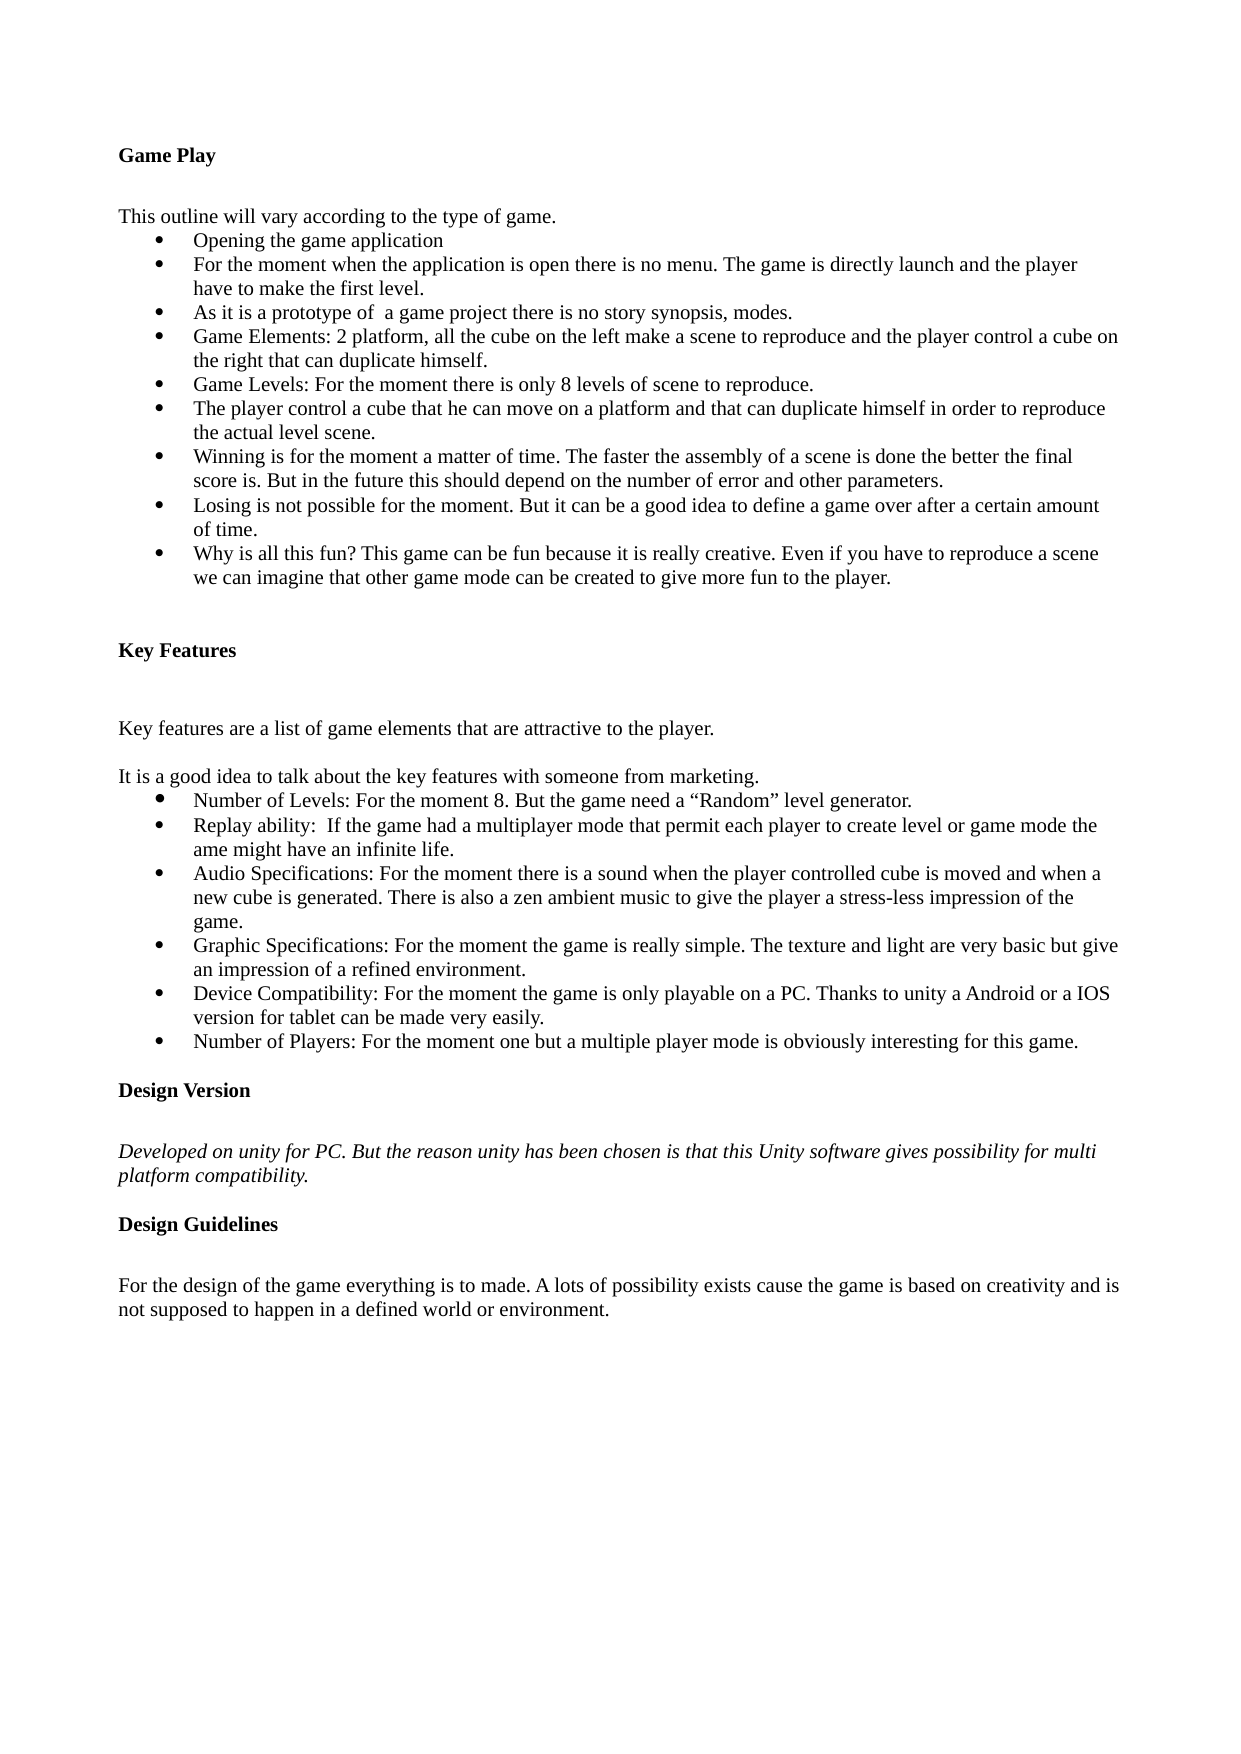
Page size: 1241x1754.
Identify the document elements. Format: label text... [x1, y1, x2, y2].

text This outline will vary according to the type of game. [118, 204, 1122, 228]
list For the moment when the application is open there is no menu. The game is directly launch and the player have to make the first level. [156, 252, 1122, 300]
list As it is a prototype of a game project there is no story synopsis, modes. [156, 300, 1122, 324]
list Graphic Specifications: For the moment the game is really simple. The texture and light are very basic but give an impression of a refined environment. [156, 933, 1122, 981]
list The player control a cube that he can move on a platform and that can duplicate himself in order to reproduce the actual level scene. [156, 396, 1122, 444]
text It is a good idea to talk about the key features with someone from marketing. [118, 764, 1122, 788]
list Replay ability: If the game had a multiplayer mode that permit each player to create level or game mode the ame might have an infinite life. [156, 813, 1122, 861]
list Opening the game application [156, 228, 1122, 252]
list Game Elements: 2 platform, all the cube on the left make a scene to reproduce and the player control a cube on the right that can duplicate himself. [156, 324, 1122, 372]
list Device Compatibility: For the moment the game is only playable on a PC. Thanks to unity a Android or a IOS version for tablet can be made very easily. [156, 981, 1122, 1029]
list Game Levels: For the moment there is only 8 levels of scene to reproduce. [156, 372, 1122, 396]
subtitle Key Features [118, 638, 1122, 662]
text Key features are a list of game elements that are attractive to the player. [118, 716, 1122, 740]
subtitle Design Version [118, 1078, 1122, 1102]
list Winning is for the moment a matter of time. The faster the assembly of a scene is done the better the final score is. But in the future this should depend on the number of error and other parameters. [156, 444, 1122, 492]
list Audio Specifications: For the moment there is a sound when the player controlled cube is moved and when a new cube is generated. There is also a zen ambient music to give the player a stress-less impression of the game. [156, 861, 1122, 933]
subtitle Design Guidelines [118, 1212, 1122, 1236]
list Losing is not possible for the moment. But it can be a good idea to define a game over after a certain amount of time. [156, 492, 1122, 541]
subtitle Game Play [118, 143, 1122, 167]
list Number of Levels: For the moment 8. But the game need a “Random” level generator. [156, 788, 1122, 813]
list Number of Players: For the moment one but a multiple player mode is obviously interesting for this game. [156, 1029, 1122, 1053]
text For the design of the game everything is to made. A lots of possibility exists cause the game is based on creativity and is not supposed to happen in a defined world or environment. [118, 1273, 1122, 1321]
list Why is all this fun? This game can be fun because it is really creative. Even if you have to reproduce a scene we can imagine that other game mode can be created to give more fun to the player. [156, 541, 1122, 589]
text Developed on unity for PC. But the reason unity has been chosen is that this Unity software gives possibility for multi platform compatibility. [118, 1139, 1122, 1187]
